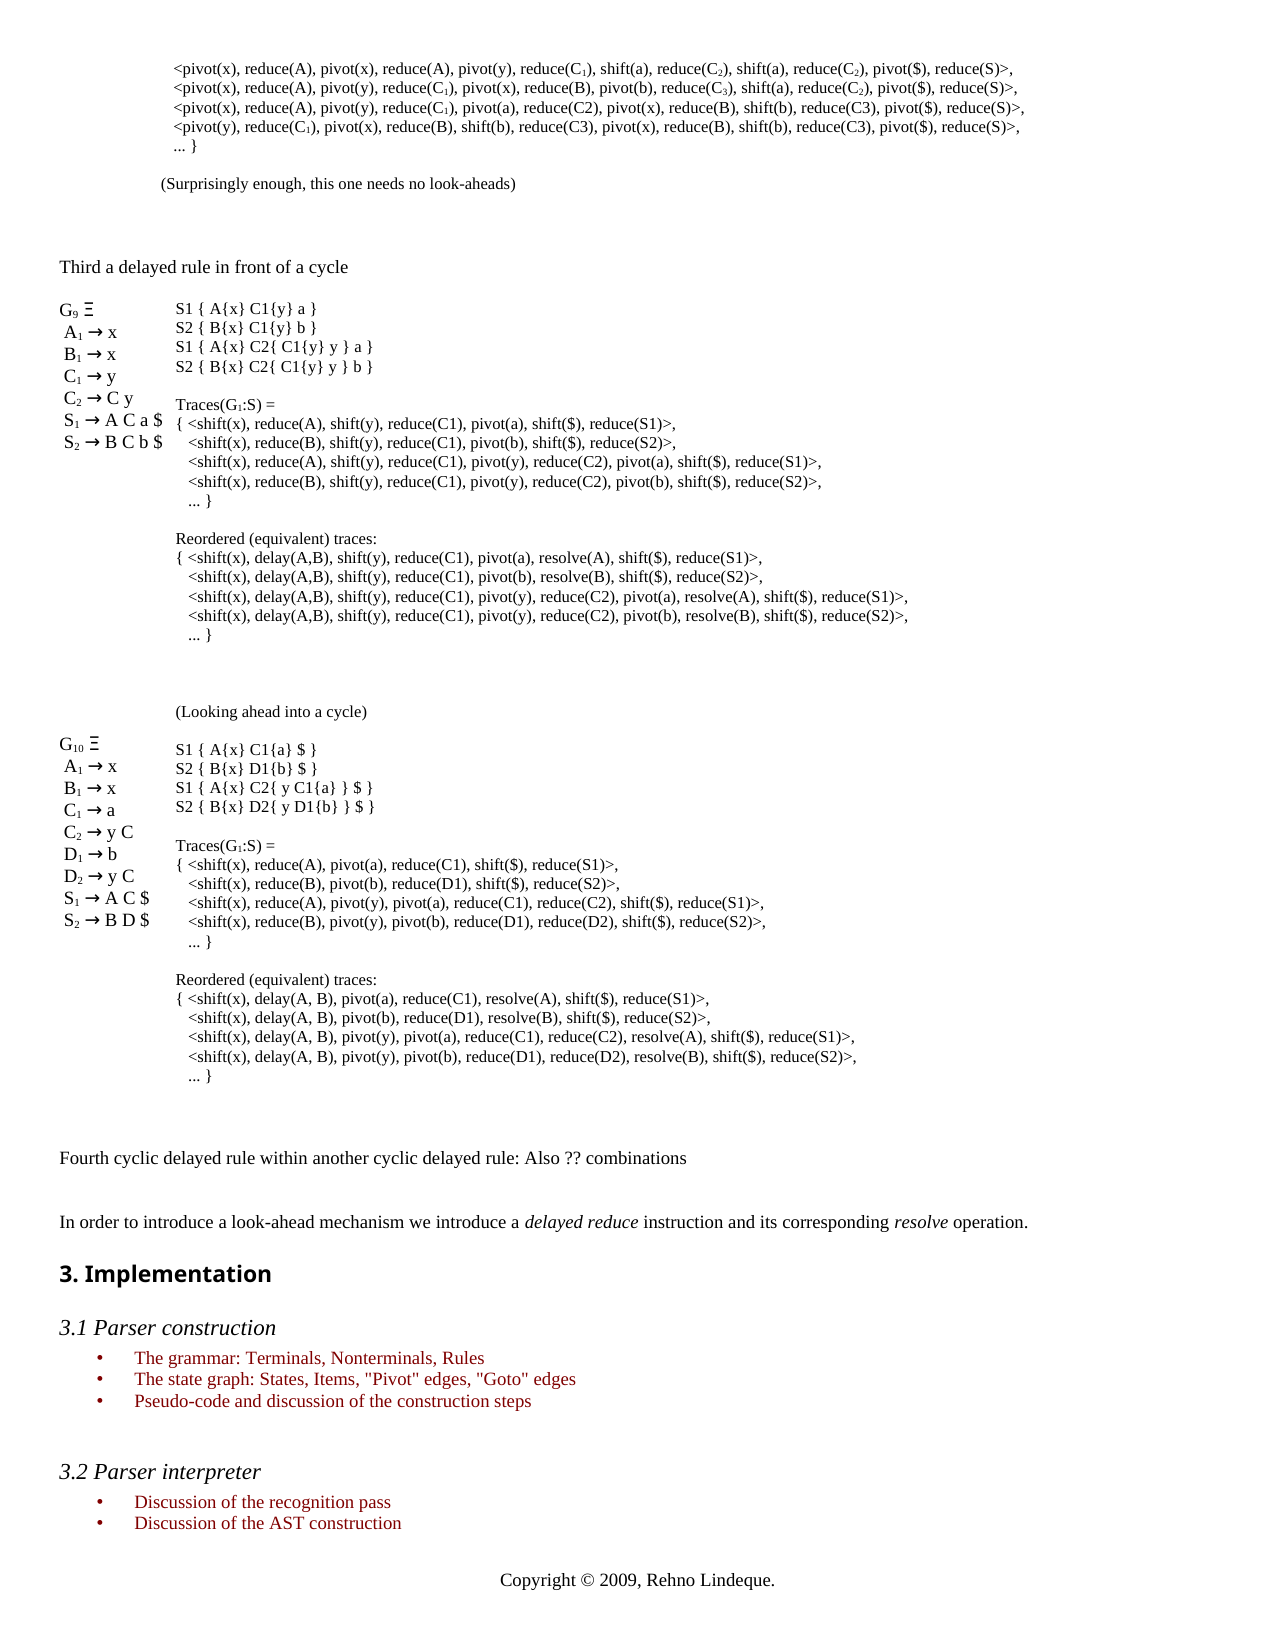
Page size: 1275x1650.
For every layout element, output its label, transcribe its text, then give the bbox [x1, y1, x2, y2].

text Third a delayed rule in front of a cycle [59, 256, 1216, 277]
list Discussion of the AST construction [97, 1512, 1216, 1534]
subtitle 3. Implementation [59, 1258, 1216, 1289]
subtitle 3.1 Parser construction [59, 1314, 1216, 1340]
list The state graph: States, Items, "Pivot" edges, "Goto" edges [97, 1368, 1216, 1390]
text In order to introduce a look-ahead mechanism we introduce a delayed reduce instruction and its corresponding resolve operation. [59, 1211, 1216, 1233]
table_header G9 Ξ A1 → x B1 → x C1 → y C2 → C y S1 → A C a $ S2 → B C b $ G10 Ξ A1 → x B1 → x C1 → a C2 → y C D1 → b D2 → y C S1 → A C $ S2 → B D $ [59, 299, 175, 1125]
table_header <pivot(x), reduce(A), pivot(x), reduce(A), pivot(y), reduce(C1), shift(a), reduce(C2), shift(a), reduce(C2), pivot($), reduce(S)>, <pivot(x), reduce(A), pivot(y), reduce(C1), pivot(x), reduce(B), pivot(b), reduce(C3), shift(a), reduce(C2), pivot($), reduce(S)>, <pivot(x), reduce(A), pivot(y), reduce(C1), pivot(a), reduce(C2), pivot(x), reduce(B), shift(b), reduce(C3), pivot($), reduce(S)>, <pivot(y), reduce(C1), pivot(x), reduce(B), shift(b), reduce(C3), pivot(x), reduce(B), shift(b), reduce(C3), pivot($), reduce(S)>, ... } (Surprisingly enough, this one needs no look-aheads) [161, 59, 1215, 212]
table_header [59, 59, 161, 212]
list Discussion of the recognition pass [97, 1491, 1216, 1512]
list Pseudo-code and discussion of the construction steps [97, 1390, 1216, 1411]
subtitle 3.2 Parser interpreter [59, 1458, 1216, 1484]
table_header S1 { A{x} C1{y} a } S2 { B{x} C1{y} b } S1 { A{x} C2{ C1{y} y } a } S2 { B{x} C2{ C1{y} y } b } Traces(G1:S) = { <shift(x), reduce(A), shift(y), reduce(C1), pivot(a), shift($), reduce(S1)>, <shift(x), reduce(B), shift(y), reduce(C1), pivot(b), shift($), reduce(S2)>, <shift(x), reduce(A), shift(y), reduce(C1), pivot(y), reduce(C2), pivot(a), shift($), reduce(S1)>, <shift(x), reduce(B), shift(y), reduce(C1), pivot(y), reduce(C2), pivot(b), shift($), reduce(S2)>, ... } Reordered (equivalent) traces: { <shift(x), delay(A,B), shift(y), reduce(C1), pivot(a), resolve(A), shift($), reduce(S1)>, <shift(x), delay(A,B), shift(y), reduce(C1), pivot(b), resolve(B), shift($), reduce(S2)>, <shift(x), delay(A,B), shift(y), reduce(C1), pivot(y), reduce(C2), pivot(a), resolve(A), shift($), reduce(S1)>, <shift(x), delay(A,B), shift(y), reduce(C1), pivot(y), reduce(C2), pivot(b), resolve(B), shift($), reduce(S2)>, ... } (Looking ahead into a cycle) S1 { A{x} C1{a} $ } S2 { B{x} D1{b} $ } S1 { A{x} C2{ y C1{a} } $ } S2 { B{x} D2{ y D1{b} } $ } Traces(G1:S) = { <shift(x), reduce(A), pivot(a), reduce(C1), shift($), reduce(S1)>, <shift(x), reduce(B), pivot(b), reduce(D1), shift($), reduce(S2)>, <shift(x), reduce(A), pivot(y), pivot(a), reduce(C1), reduce(C2), shift($), reduce(S1)>, <shift(x), reduce(B), pivot(y), pivot(b), reduce(D1), reduce(D2), shift($), reduce(S2)>, ... } Reordered (equivalent) traces: { <shift(x), delay(A, B), pivot(a), reduce(C1), resolve(A), shift($), reduce(S1)>, <shift(x), delay(A, B), pivot(b), reduce(D1), resolve(B), shift($), reduce(S2)>, <shift(x), delay(A, B), pivot(y), pivot(a), reduce(C1), reduce(C2), resolve(A), shift($), reduce(S1)>, <shift(x), delay(A, B), pivot(y), pivot(b), reduce(D1), reduce(D2), resolve(B), shift($), reduce(S2)>, ... } [175, 299, 1215, 1125]
text Fourth cyclic delayed rule within another cyclic delayed rule: Also ?? combinations [59, 1147, 1216, 1168]
list The grammar: Terminals, Nonterminals, Rules [97, 1347, 1216, 1368]
